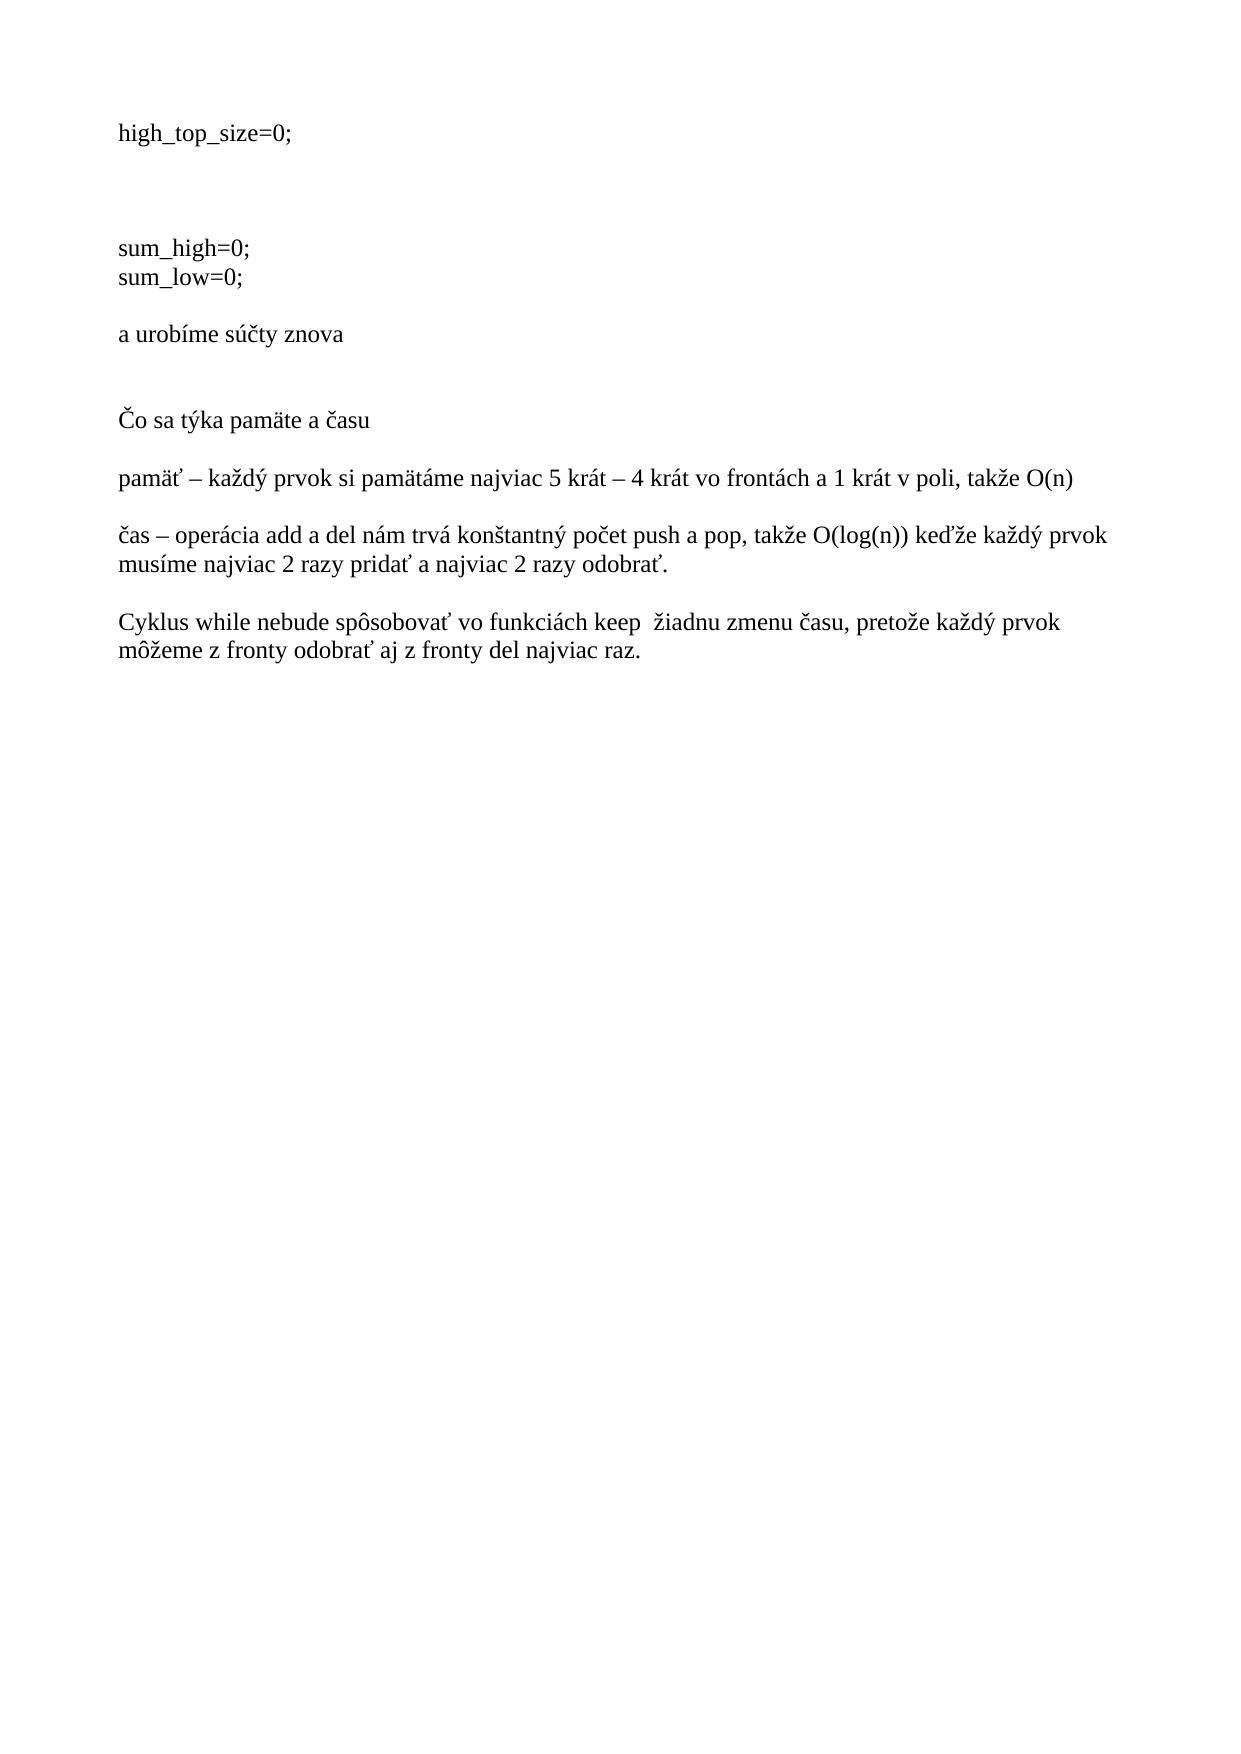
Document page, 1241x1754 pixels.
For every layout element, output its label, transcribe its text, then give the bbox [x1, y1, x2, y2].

text high_top_size=0; [118, 118, 1122, 147]
text a urobíme súčty znova [118, 319, 1122, 348]
text sum_low=0; [118, 262, 1122, 291]
text sum_high=0; [118, 233, 1122, 262]
text pamäť – každý prvok si pamätáme najviac 5 krát – 4 krát vo frontách a 1 krát v poli, takže O(n) [118, 463, 1122, 492]
text Cyklus while nebude spôsobovať vo funkciách keep žiadnu zmenu času, pretože každý prvok môžeme z fronty odobrať aj z fronty del najviac raz. [118, 607, 1122, 664]
text čas – operácia add a del nám trvá konštantný počet push a pop, takže O(log(n)) keďže každý prvok musíme najviac 2 razy pridať a najviac 2 razy odobrať. [118, 521, 1122, 578]
text Čo sa týka pamäte a času [118, 406, 1122, 434]
